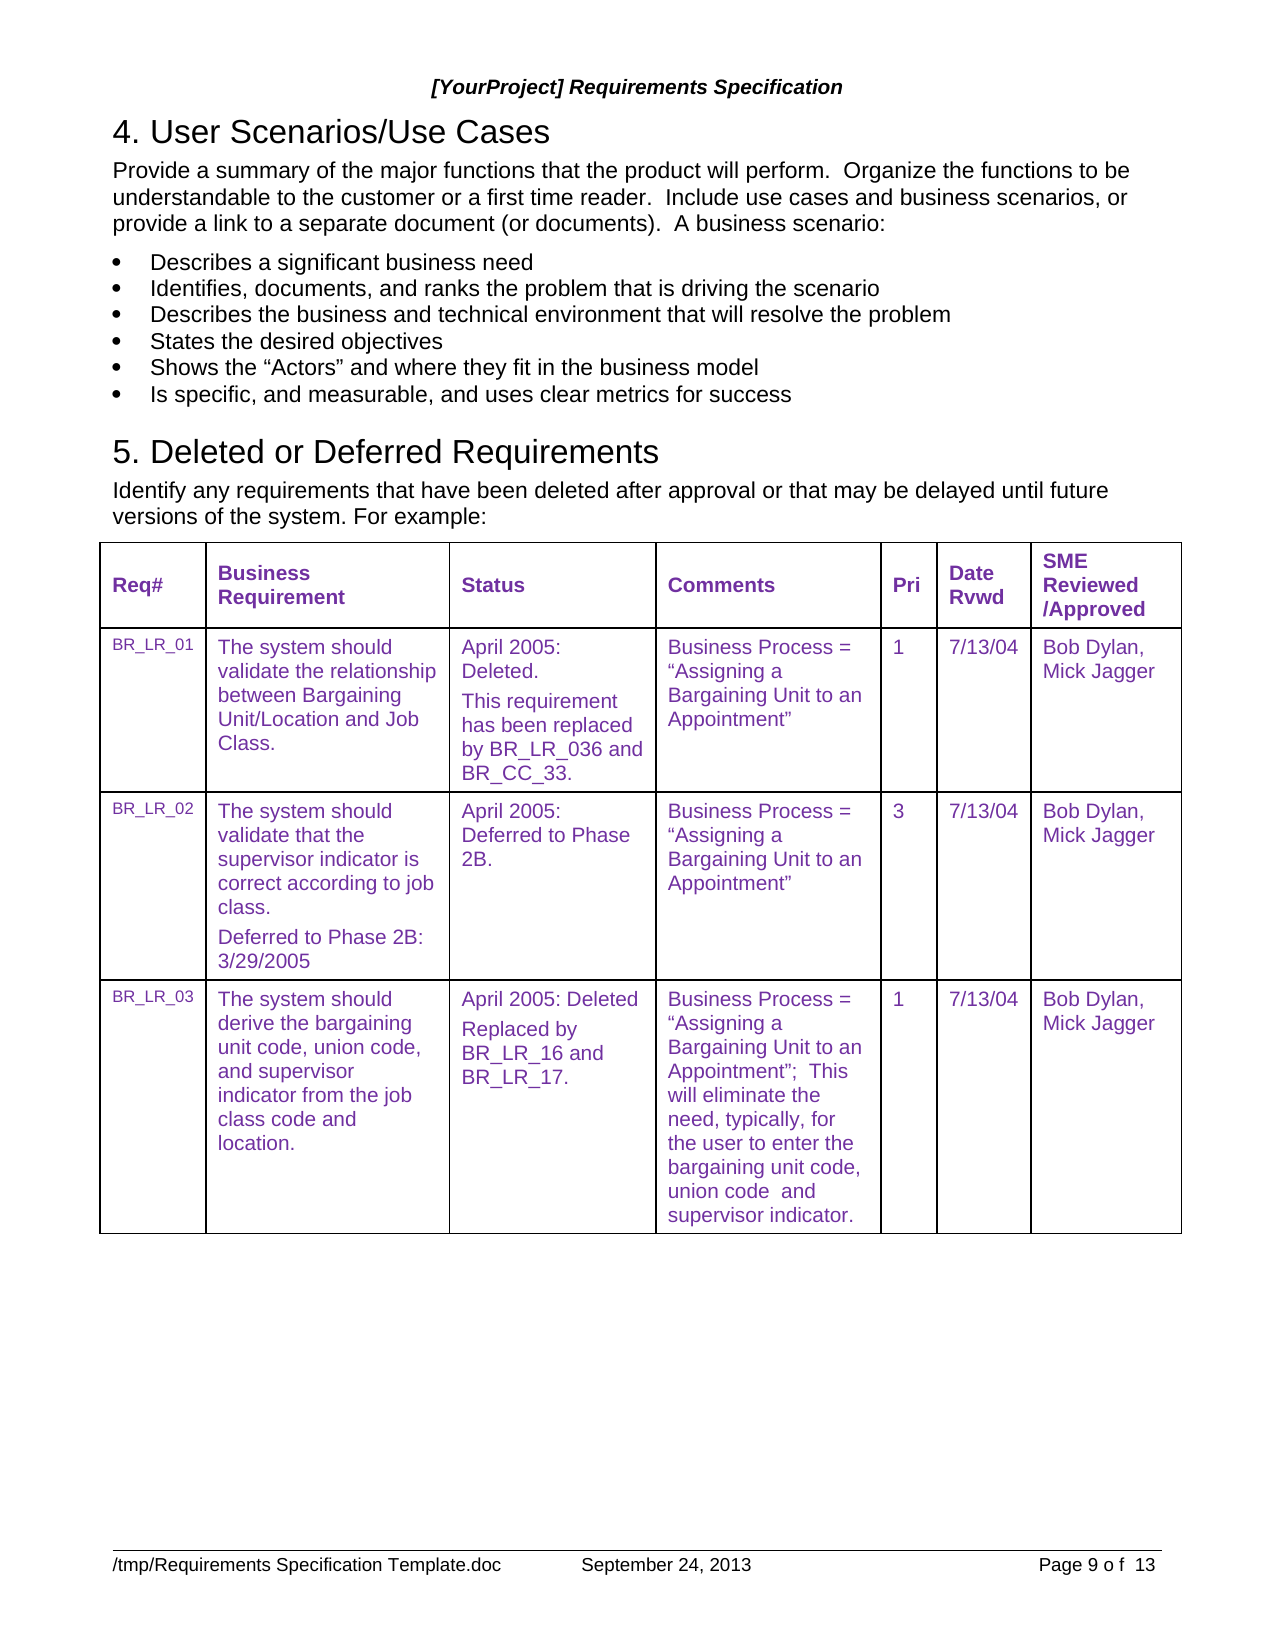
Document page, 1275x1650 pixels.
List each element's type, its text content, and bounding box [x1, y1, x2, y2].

table_cell April 2005: Deleted. This requirement has been replaced by BR_LR_036 and BR_CC_33. [450, 629, 655, 791]
table_cell 1 [882, 981, 936, 1233]
table_cell BR_LR_03 [101, 981, 205, 1233]
subtitle User Scenarios/Use Cases [112, 112, 1162, 151]
table_cell 7/13/04 [938, 793, 1030, 979]
table_cell 7/13/04 [938, 629, 1030, 791]
list Is specific, and measurable, and uses clear metrics for success [112, 381, 1162, 407]
table_cell Business Process = “Assigning a Bargaining Unit to an Appointment” [657, 793, 880, 979]
subtitle Deleted or Deferred Requirements [112, 432, 1162, 470]
table_cell BR_LR_01 [101, 629, 205, 791]
table_cell Bob Dylan, Mick Jagger [1032, 981, 1181, 1233]
list Describes a significant business need [112, 249, 1162, 275]
table_header Date Rvwd [938, 543, 1030, 627]
table_header Status [450, 543, 655, 627]
list States the desired objectives [112, 328, 1162, 354]
table_cell 1 [882, 629, 936, 791]
text Identify any requirements that have been deleted after approval or that may be delayed until future versions of the system. For example: [112, 477, 1162, 529]
table_cell April 2005: Deferred to Phase 2B. [450, 793, 655, 979]
table_header Comments [657, 543, 880, 627]
table_cell April 2005: Deleted Replaced by BR_LR_16 and BR_LR_17. [450, 981, 655, 1233]
table_cell The system should validate that the supervisor indicator is correct according to job class. Deferred to Phase 2B: 3/29/2005 [207, 793, 449, 979]
table_cell Business Process = “Assigning a Bargaining Unit to an Appointment”; This will eliminate the need, typically, for the user to enter the bargaining unit code, union code and supervisor indicator. [657, 981, 880, 1233]
table_cell The system should derive the bargaining unit code, union code, and supervisor indicator from the job class code and location. [207, 981, 449, 1233]
table_cell BR_LR_02 [101, 793, 205, 979]
list Shows the “Actors” and where they fit in the business model [112, 354, 1162, 381]
table_header Business Requirement [207, 543, 449, 627]
list Describes the business and technical environment that will resolve the problem [112, 301, 1162, 328]
table_cell The system should validate the relationship between Bargaining Unit/Location and Job Class. [207, 629, 449, 791]
table_cell Bob Dylan, Mick Jagger [1032, 793, 1181, 979]
text Provide a summary of the major functions that the product will perform. Organize the functions to be understandable to the customer or a first time reader. Include use cases and business scenarios, or provide a link to a separate document (or documents). A business scenario: [112, 157, 1162, 236]
table_cell Business Process = “Assigning a Bargaining Unit to an Appointment” [657, 629, 880, 791]
table_header SME Reviewed /Approved [1032, 543, 1181, 627]
table_cell 7/13/04 [938, 981, 1030, 1233]
table_header Pri [882, 543, 936, 627]
table_cell 3 [882, 793, 936, 979]
table_header Req# [101, 543, 205, 627]
table_cell Bob Dylan, Mick Jagger [1032, 629, 1181, 791]
list Identifies, documents, and ranks the problem that is driving the scenario [112, 275, 1162, 301]
